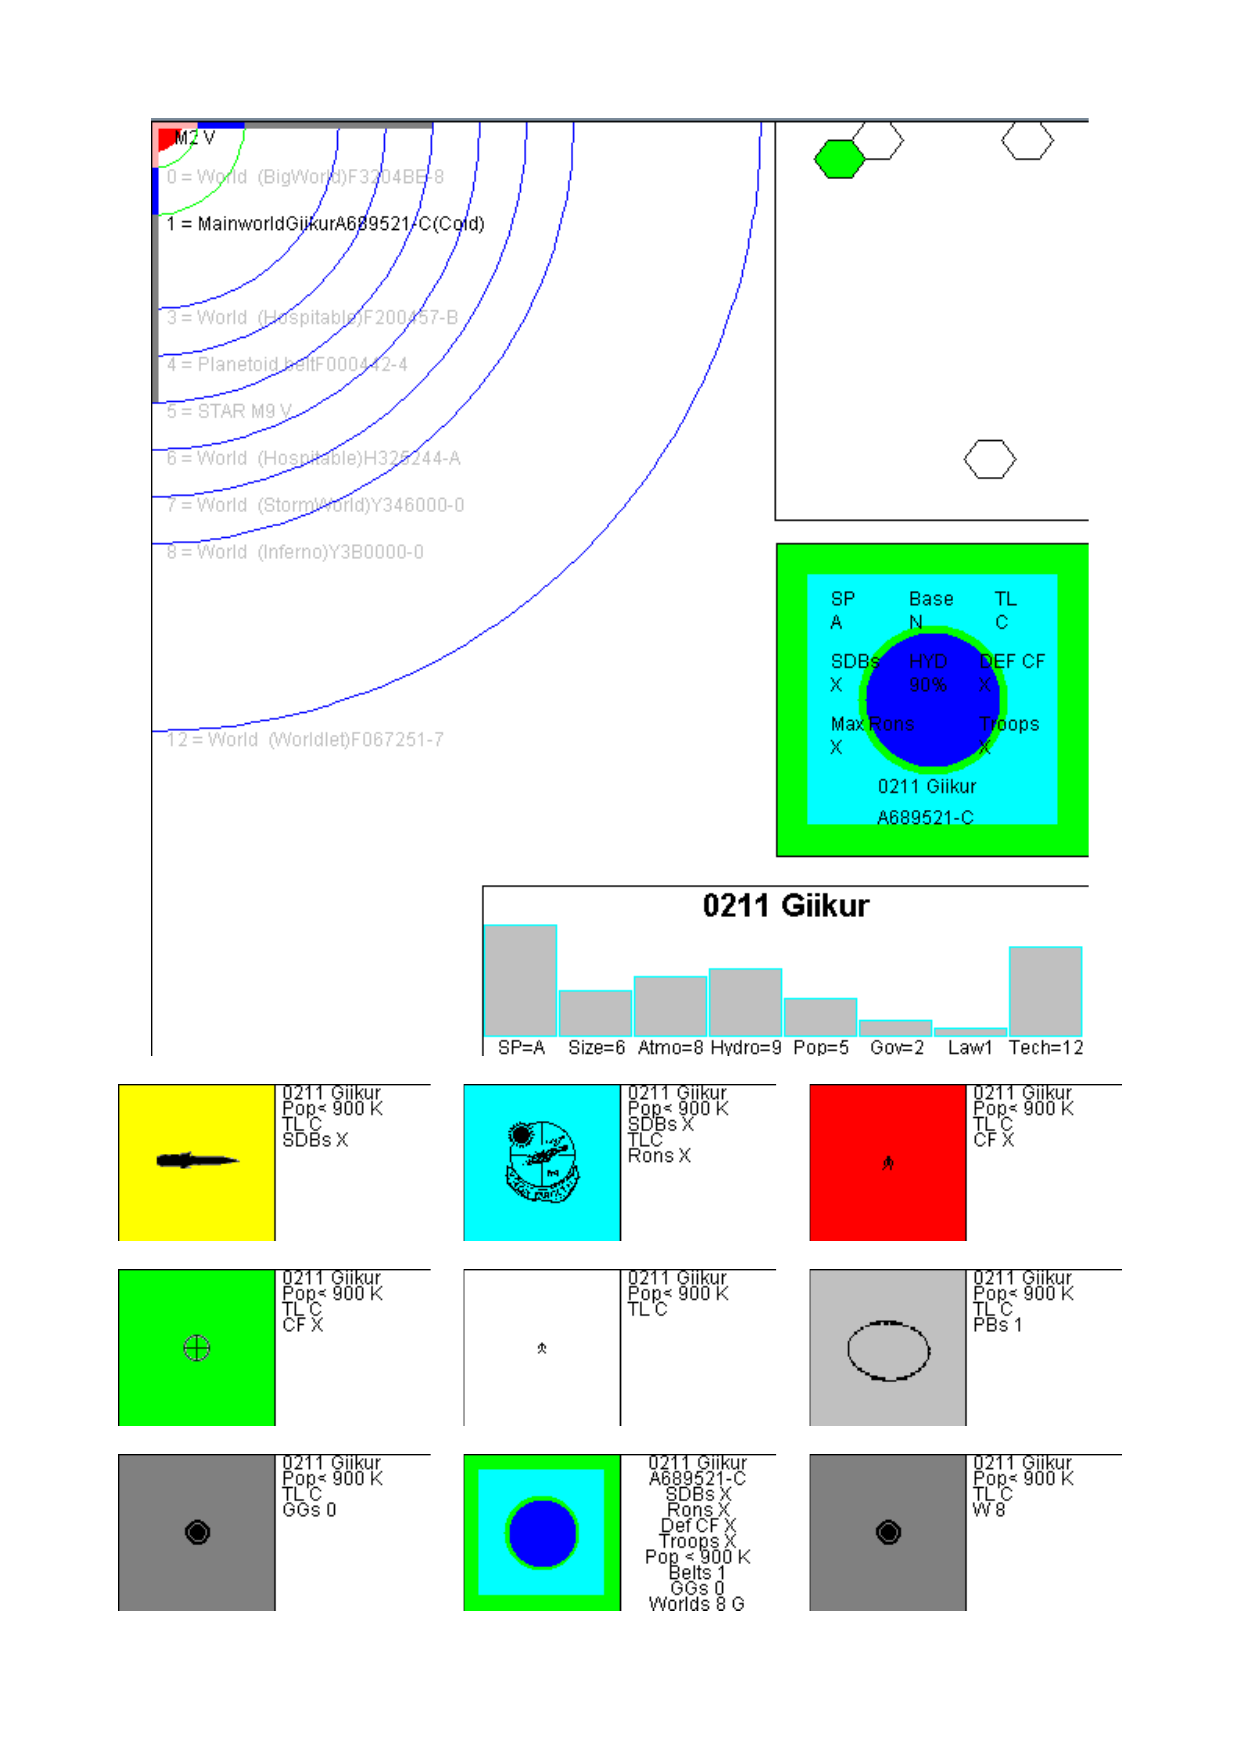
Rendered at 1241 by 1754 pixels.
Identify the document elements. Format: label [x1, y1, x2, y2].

picture [809, 1454, 1122, 1611]
picture [463, 1084, 777, 1241]
picture [463, 1269, 777, 1426]
picture [118, 1454, 431, 1611]
picture [809, 1084, 1122, 1241]
picture [118, 1084, 431, 1241]
picture [463, 1454, 777, 1611]
picture [151, 118, 1089, 1056]
picture [809, 1269, 1122, 1426]
picture [118, 1269, 431, 1426]
